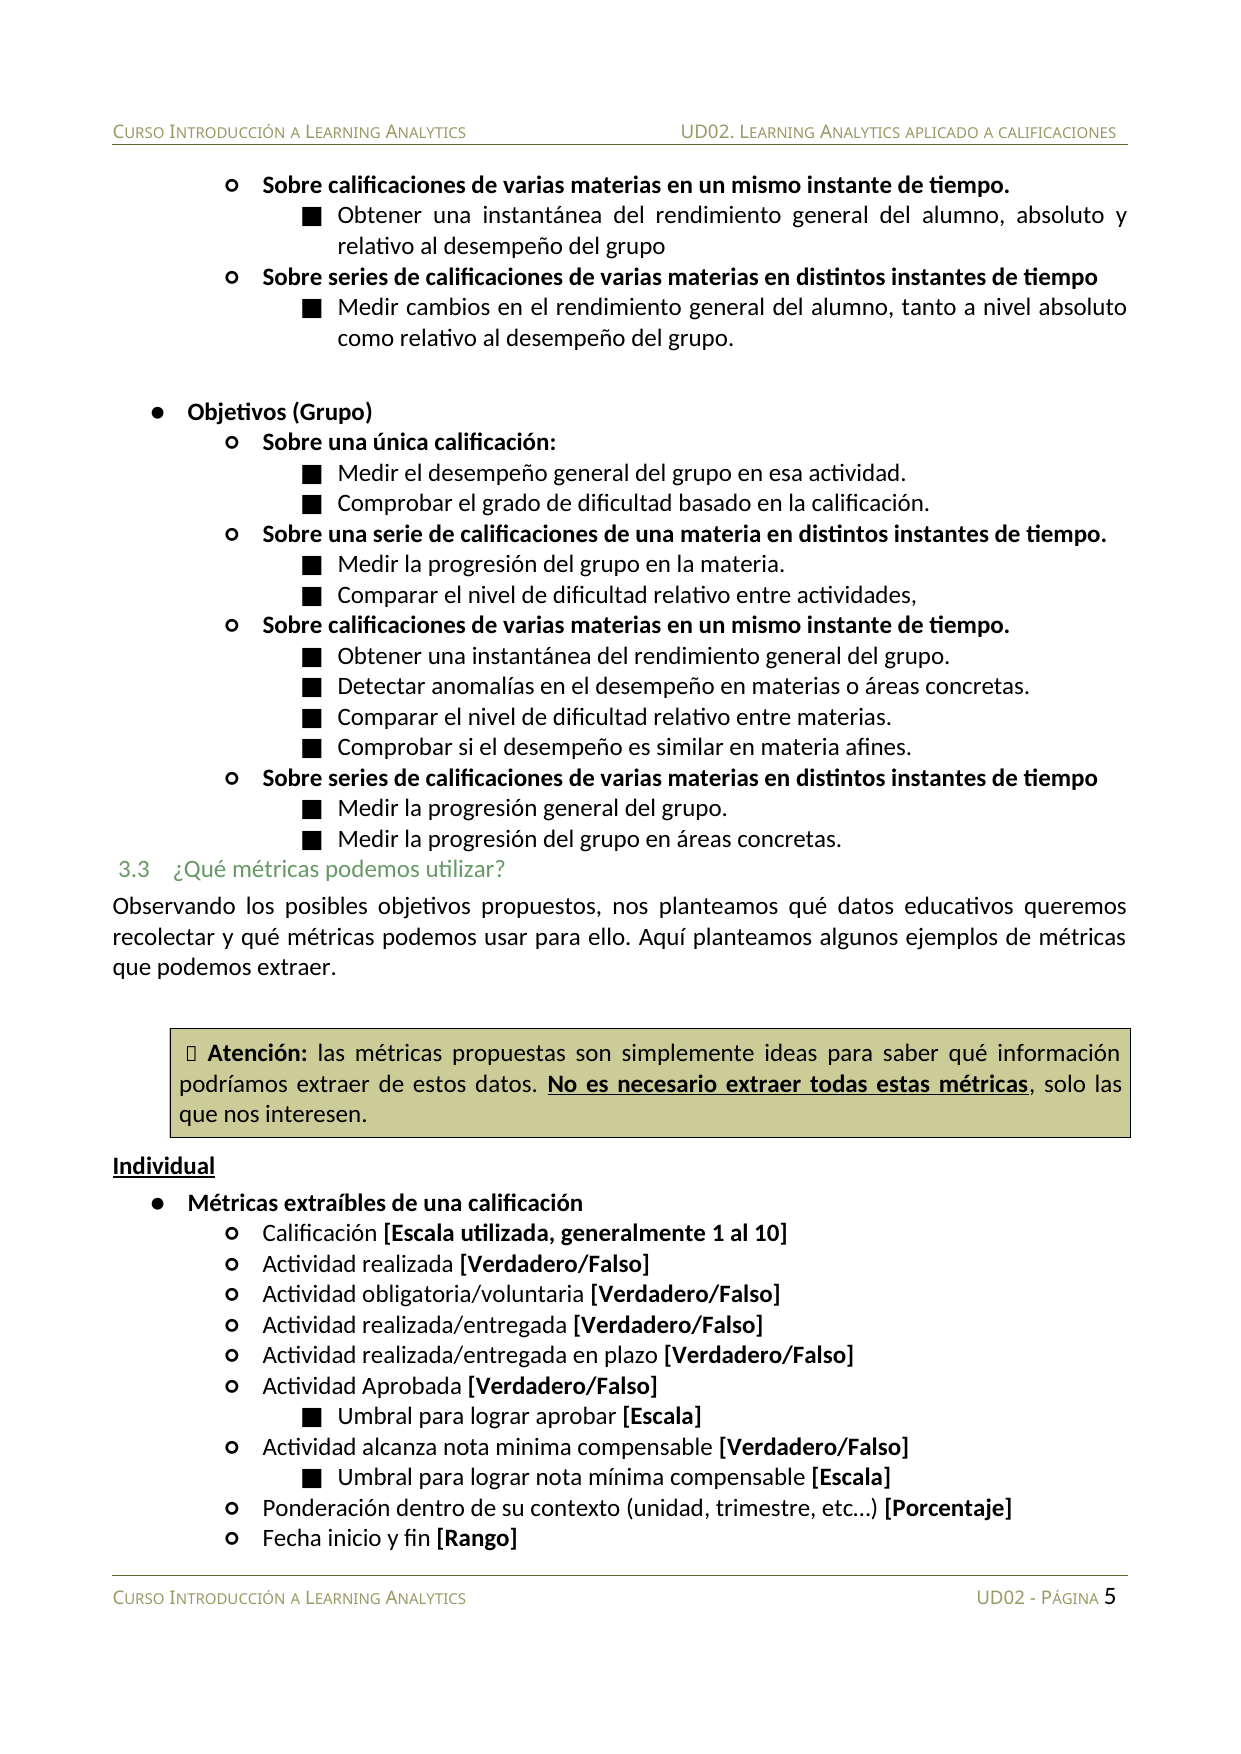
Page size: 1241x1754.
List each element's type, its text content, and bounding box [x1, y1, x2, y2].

list Obtener una instantánea del rendimiento general del alumno, absoluto y relativo al desempeño del grupo [300, 199, 1128, 261]
list Métricas extraíbles de una calificación [150, 1187, 1128, 1217]
list Sobre series de calificaciones de varias materias en distintos instantes de tiempo [225, 762, 1128, 792]
list Sobre series de calificaciones de varias materias en distintos instantes de tiempo [225, 261, 1128, 291]
list Actividad Aprobada [Verdadero/Falso] [225, 1370, 1128, 1401]
subtitle ¿Qué métricas podemos utilizar? [112, 853, 1128, 884]
list Sobre calificaciones de varias materias en un mismo instante de tiempo. [225, 169, 1128, 199]
list Comparar el nivel de dificultad relativo entre actividades, [300, 579, 1128, 609]
list Medir la progresión del grupo en áreas concretas. [300, 823, 1128, 853]
list Comprobar si el desempeño es similar en materia afines. [300, 731, 1128, 762]
list Fecha inicio y fin [Rango] [225, 1523, 1128, 1553]
list Medir la progresión del grupo en la materia. [300, 548, 1128, 579]
list Comparar el nivel de dificultad relativo entre materias. [300, 701, 1128, 731]
list Actividad obligatoria/voluntaria [Verdadero/Falso] [225, 1278, 1128, 1309]
list Comprobar el grado de dificultad basado en la calificación. [300, 487, 1128, 518]
list Actividad realizada/entregada [Verdadero/Falso] [225, 1309, 1128, 1339]
list Sobre calificaciones de varias materias en un mismo instante de tiempo. [225, 609, 1128, 640]
list Medir cambios en el rendimiento general del alumno, tanto a nivel absoluto como relativo al desempeño del grupo. [300, 291, 1128, 352]
list Actividad alcanza nota minima compensable [Verdadero/Falso] [225, 1431, 1128, 1462]
text Individual [112, 1150, 1128, 1180]
list Actividad realizada [Verdadero/Falso] [225, 1248, 1128, 1278]
list Umbral para lograr aprobar [Escala] [300, 1401, 1128, 1431]
list Calificación [Escala utilizada, generalmente 1 al 10] [225, 1217, 1128, 1248]
list Medir el desempeño general del grupo en esa actividad. [300, 457, 1128, 487]
text Observando los posibles objetivos propuestos, nos planteamos qué datos educativos queremos recolectar y qué métricas podemos usar para ello. Aquí planteamos algunos ejemplos de métricas que podemos extraer. [112, 890, 1128, 982]
list Medir la progresión general del grupo. [300, 792, 1128, 823]
list Ponderación dentro de su contexto (unidad, trimestre, etc…) [Porcentaje] [225, 1492, 1128, 1523]
list Umbral para lograr nota mínima compensable [Escala] [300, 1462, 1128, 1492]
list Actividad realizada/entregada en plazo [Verdadero/Falso] [225, 1339, 1128, 1370]
list Objetivos (Grupo) [150, 396, 1128, 426]
list Sobre una única calificación: [225, 426, 1128, 457]
list Obtener una instantánea del rendimiento general del grupo. [300, 640, 1128, 670]
list Detectar anomalías en el desempeño en materias o áreas concretas. [300, 670, 1128, 701]
list Sobre una serie de calificaciones de una materia en distintos instantes de tiempo. [225, 518, 1128, 548]
text ❕ Atención: las métricas propuestas son simplemente ideas para saber qué información podríamos extraer de estos datos. No es necesario extraer todas estas métricas, solo las que nos interesen. [171, 1029, 1130, 1137]
